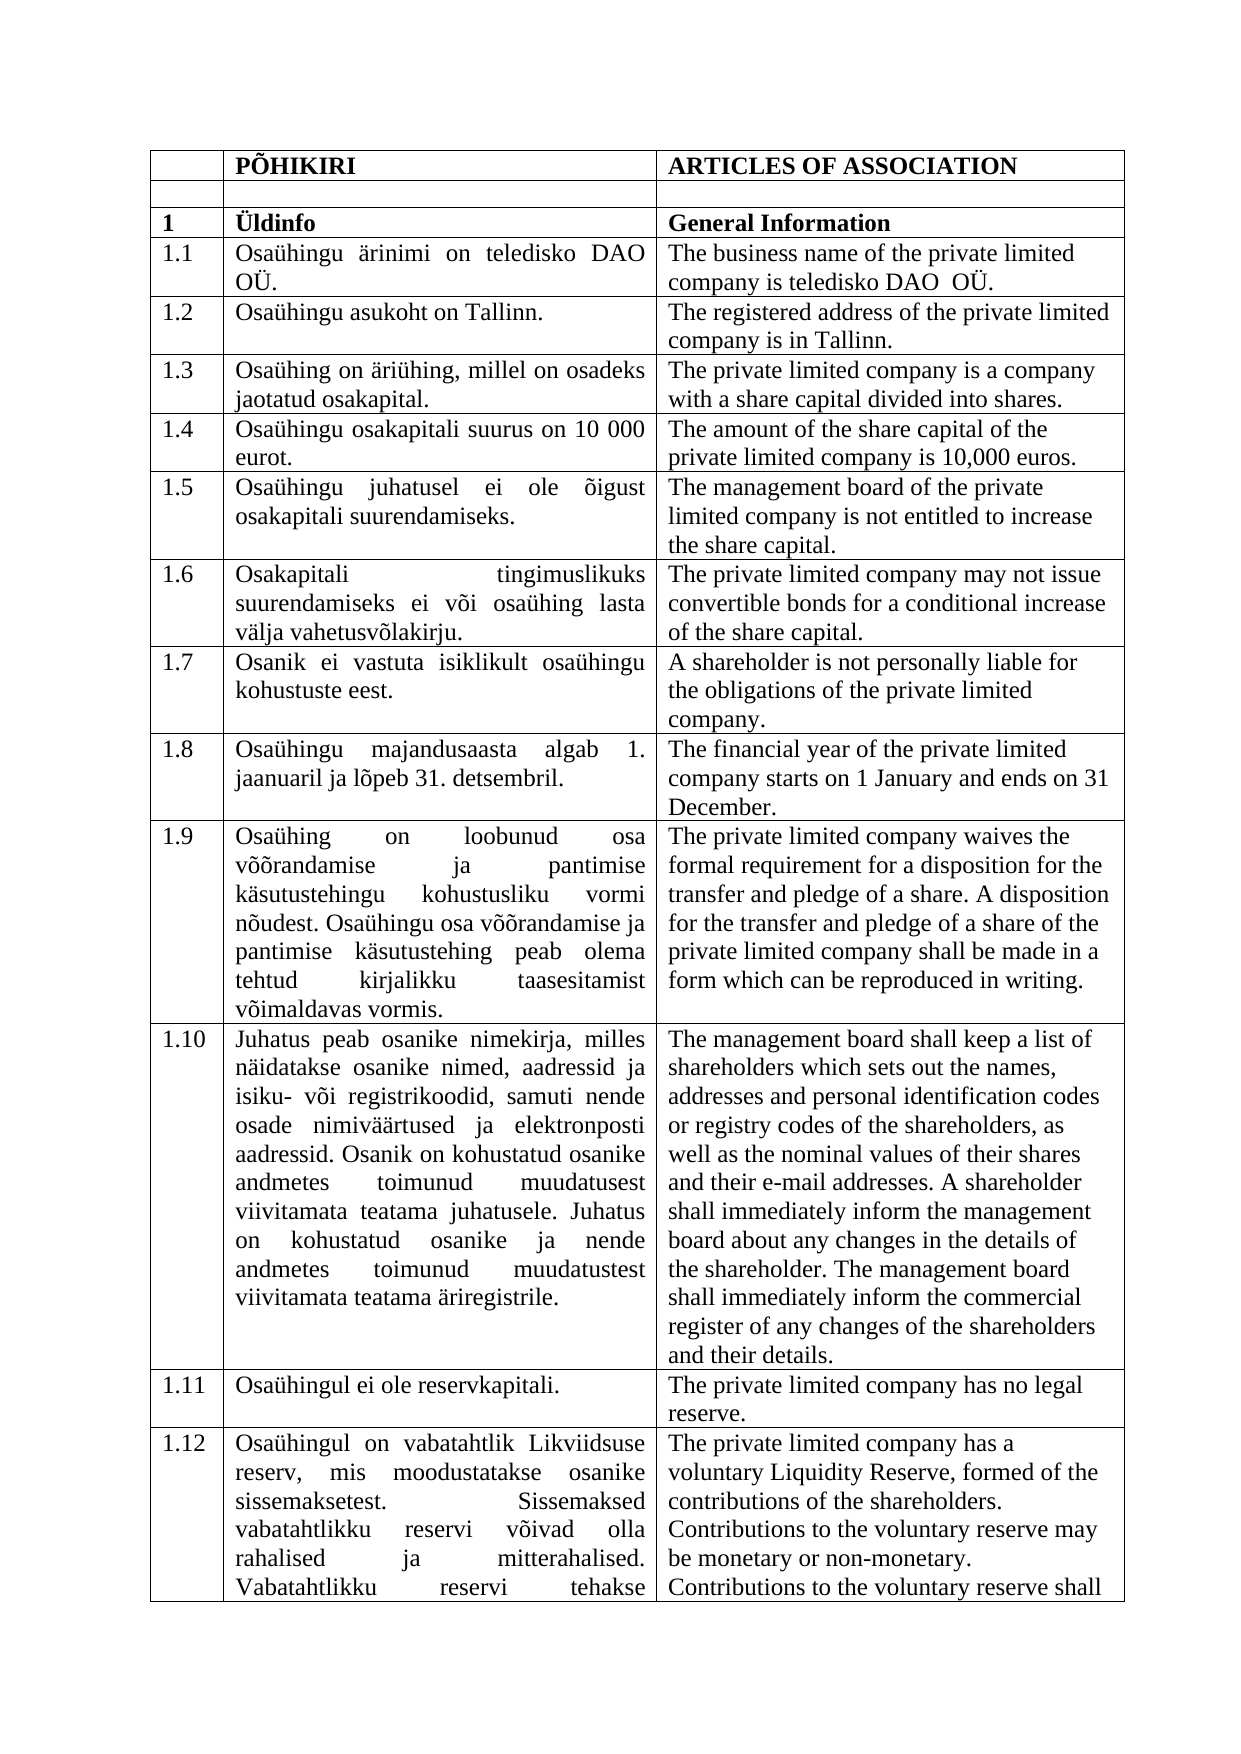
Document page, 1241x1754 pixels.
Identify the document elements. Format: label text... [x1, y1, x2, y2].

table_cell 1.11 [151, 1370, 223, 1427]
table_cell 1.6 [151, 560, 223, 646]
table_cell 1.12 [151, 1428, 223, 1601]
table_cell 1 [151, 208, 223, 237]
table_cell 1.8 [151, 734, 223, 820]
table_cell Osaühingul ei ole reservkapitali. [224, 1370, 656, 1427]
table_cell 1.10 [151, 1024, 223, 1369]
table_cell [657, 181, 1124, 207]
table_header PÕHIKIRI [224, 151, 656, 180]
table_header [151, 151, 223, 180]
table_cell Osaühingu asukoht on Tallinn. [224, 297, 656, 354]
table_cell The management board of the private limited company is not entitled to increase the share capital. [657, 472, 1124, 558]
table_cell 1.3 [151, 355, 223, 413]
table_cell Osakapitali tingimuslikuks suurendamiseks ei või osaühing lasta välja vahetusvõlakirju. [224, 560, 656, 646]
table_cell Osaühingu juhatusel ei ole õigust osakapitali suurendamiseks. [224, 472, 656, 558]
table_cell The business name of the private limited company is teledisko DAO OÜ. [657, 238, 1124, 296]
table_cell General Information [657, 208, 1124, 237]
table_cell 1.7 [151, 647, 223, 733]
table_cell Osaühingu majandusaasta algab 1. jaanuaril ja lõpeb 31. detsembril. [224, 734, 656, 820]
table_cell The private limited company waives the formal requirement for a disposition for the transfer and pledge of a share. A disposition for the transfer and pledge of a share of the private limited company shall be made in a form which can be reproduced in writing. [657, 821, 1124, 1023]
table_cell Üldinfo [224, 208, 656, 237]
table_cell The financial year of the private limited company starts on 1 January and ends on 31 December. [657, 734, 1124, 820]
table_cell 1.9 [151, 821, 223, 1023]
table_cell Osaühing on äriühing, millel on osadeks jaotatud osakapital. [224, 355, 656, 413]
table_cell Osanik ei vastuta isiklikult osaühingu kohustuste eest. [224, 647, 656, 733]
table_cell The private limited company is a company with a share capital divided into shares. [657, 355, 1124, 413]
table_cell [224, 181, 656, 207]
table_cell [151, 181, 223, 207]
table_cell The management board shall keep a list of shareholders which sets out the names, addresses and personal identification codes or registry codes of the shareholders, as well as the nominal values of their shares and their e-mail addresses. A shareholder shall immediately inform the management board about any changes in the details of the shareholder. The management board shall immediately inform the commercial register of any changes of the shareholders and their details. [657, 1024, 1124, 1369]
table_cell 1.4 [151, 414, 223, 471]
table_cell 1.2 [151, 297, 223, 354]
table_cell 1.1 [151, 238, 223, 296]
table_cell Osaühingul on vabatahtlik Likviidsuse reserv, mis moodustatakse osanike sissemaksetest. Sissemaksed vabatahtlikku reservi võivad olla rahalised ja mitterahalised. Vabatahtlikku reservi tehakse [224, 1428, 656, 1601]
table_cell Osaühingu osakapitali suurus on 10 000 eurot. [224, 414, 656, 471]
table_cell Osaühingu ärinimi on teledisko DAO OÜ. [224, 238, 656, 296]
table_cell The private limited company has no legal reserve. [657, 1370, 1124, 1427]
table_cell 1.5 [151, 472, 223, 558]
table_cell The amount of the share capital of the private limited company is 10,000 euros. [657, 414, 1124, 471]
table_cell The private limited company has a voluntary Liquidity Reserve, formed of the contributions of the shareholders. Contributions to the voluntary reserve may be monetary or non-monetary. Contributions to the voluntary reserve shall [657, 1428, 1124, 1601]
table_cell A shareholder is not personally liable for the obligations of the private limited company. [657, 647, 1124, 733]
table_cell The registered address of the private limited company is in Tallinn. [657, 297, 1124, 354]
table_cell Juhatus peab osanike nimekirja, milles näidatakse osanike nimed, aadressid ja isiku- või registrikoodid, samuti nende osade nimiväärtused ja elektronposti aadressid. Osanik on kohustatud osanike andmetes toimunud muudatusest viivitamata teatama juhatusele. Juhatus on kohustatud osanike ja nende andmetes toimunud muudatustest viivitamata teatama äriregistrile. [224, 1024, 656, 1369]
table_cell The private limited company may not issue convertible bonds for a conditional increase of the share capital. [657, 560, 1124, 646]
table_header ARTICLES OF ASSOCIATION [657, 151, 1124, 180]
table_cell Osaühing on loobunud osa võõrandamise ja pantimise käsutustehingu kohustusliku vormi nõudest. Osaühingu osa võõrandamise ja pantimise käsutustehing peab olema tehtud kirjalikku taasesitamist võimaldavas vormis. [224, 821, 656, 1023]
